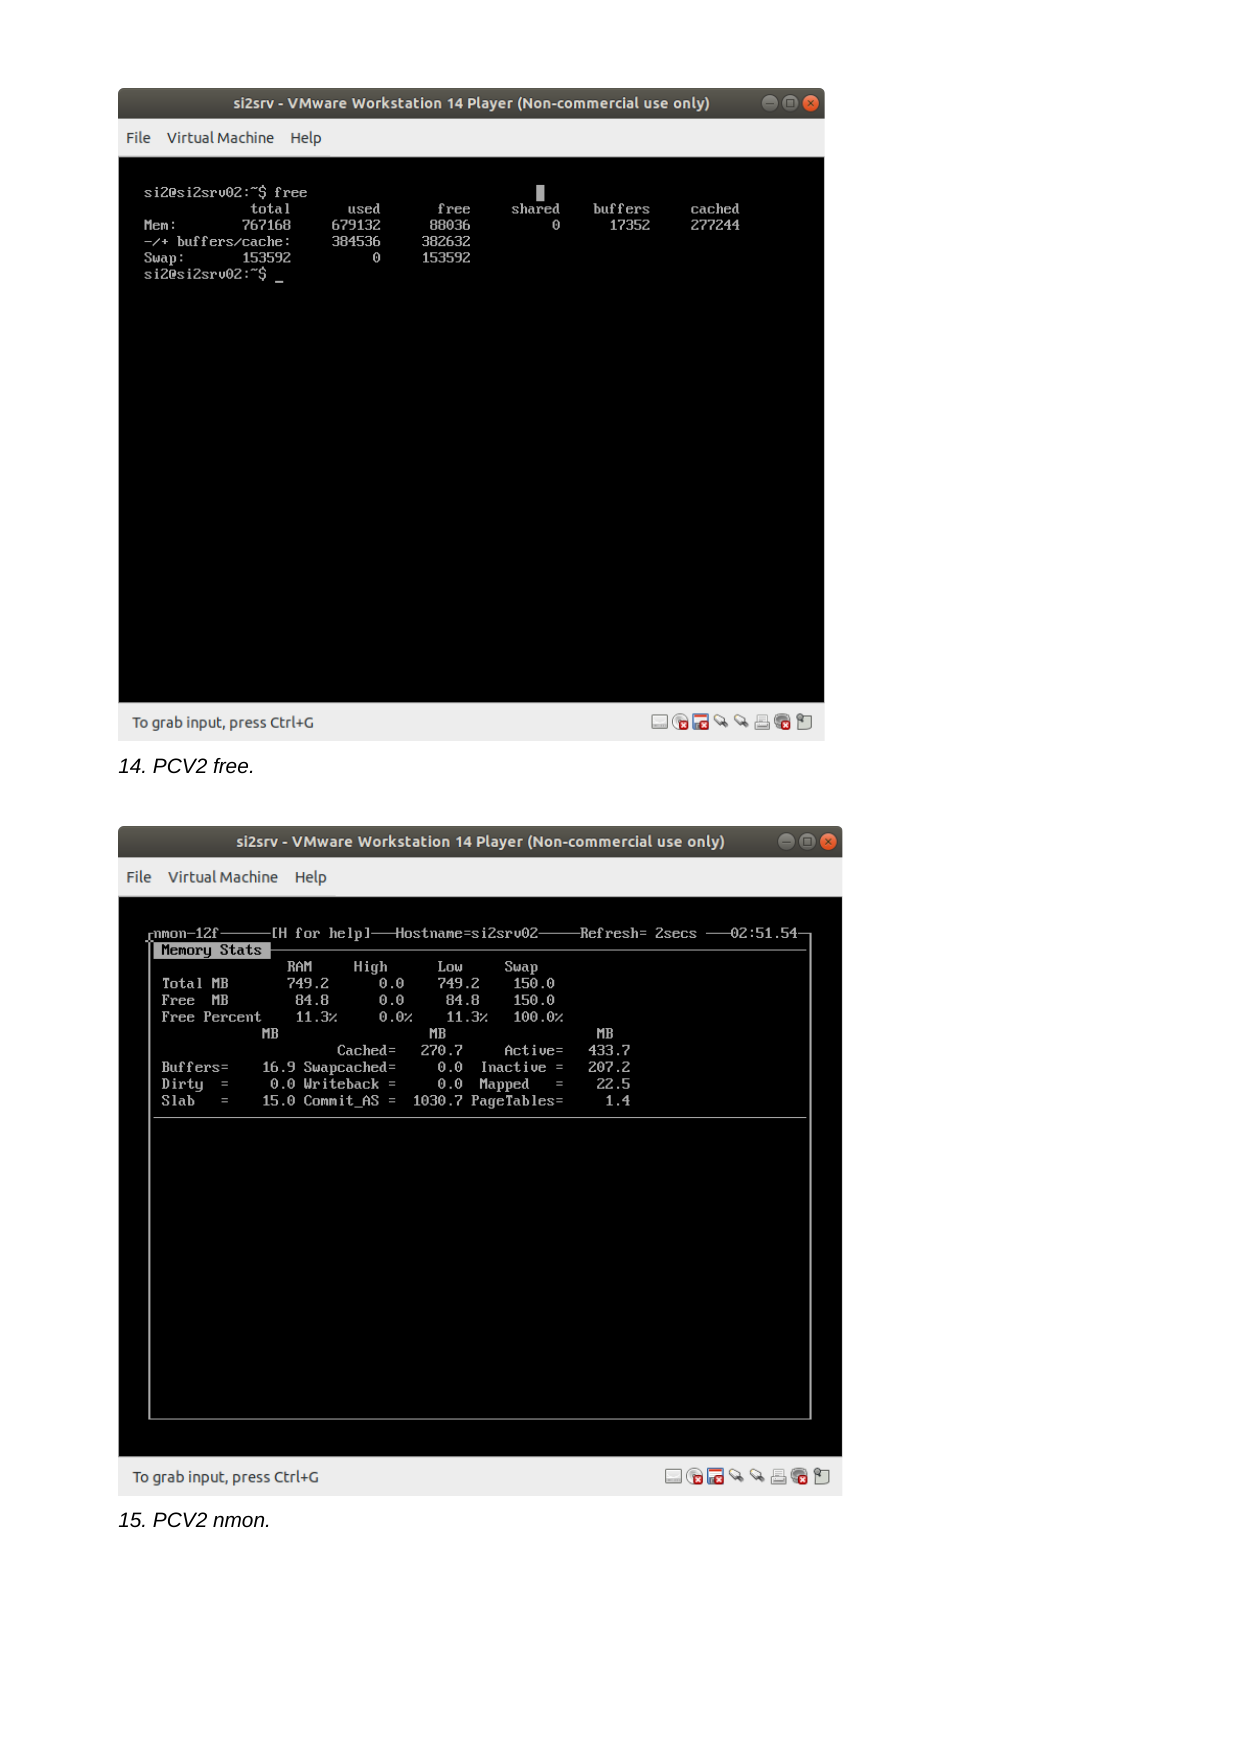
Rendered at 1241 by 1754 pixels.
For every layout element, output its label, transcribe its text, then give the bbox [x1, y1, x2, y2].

picture [118, 826, 843, 1496]
text 14. PCV2 free. [118, 753, 1122, 777]
text 15. PCV2 nmon. [118, 1508, 1122, 1532]
picture [118, 88, 825, 741]
